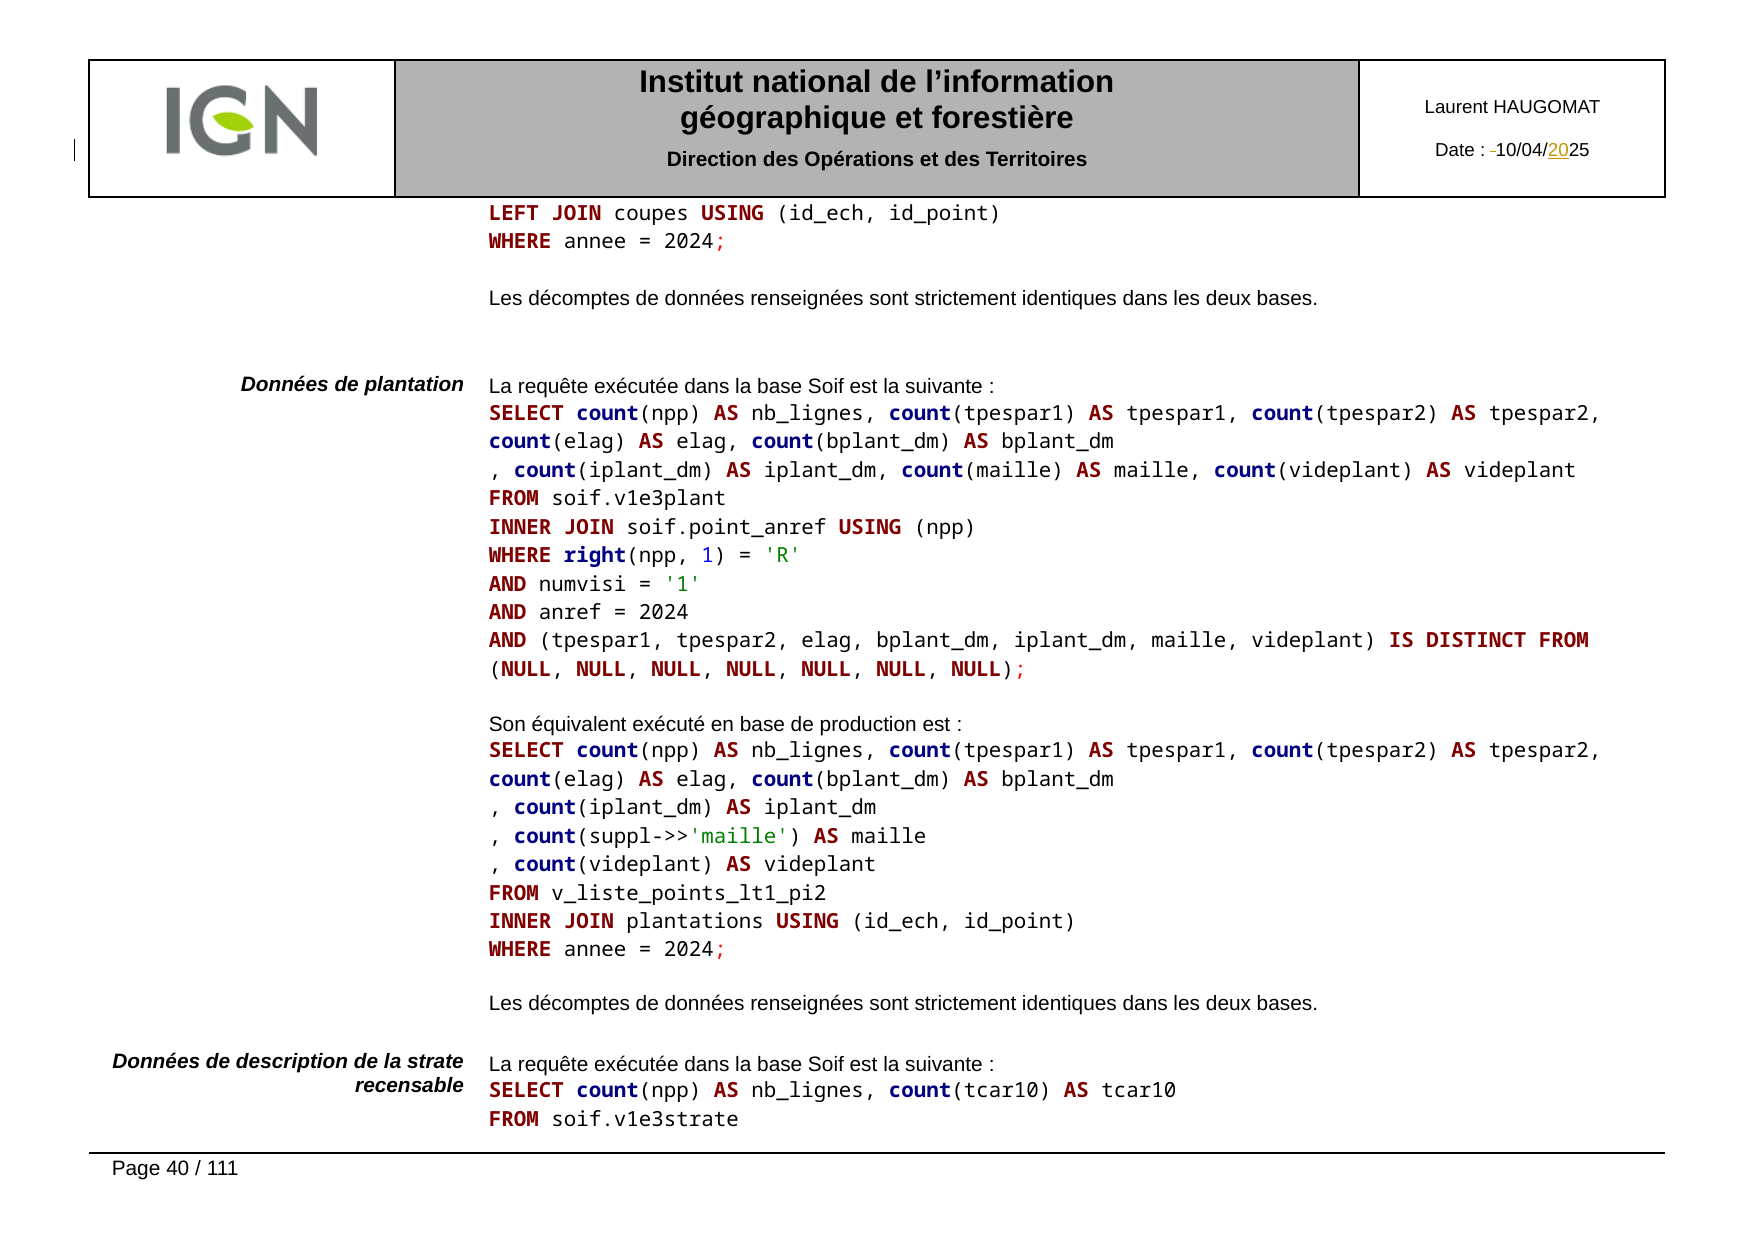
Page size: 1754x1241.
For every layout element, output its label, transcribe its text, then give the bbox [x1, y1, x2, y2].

table_cell [89, 198, 483, 371]
table_cell Données de description de la strate recensable [89, 1048, 483, 1138]
picture [141, 62, 343, 180]
table_cell La requête exécutée dans la base Soif est la suivante : SELECT count(npp) AS nb_lignes, count(tpespar1) AS tpespar1, count(tpespar2) AS tpespar2, count(elag) AS elag, count(bplant_dm) AS bplant_dm , count(iplant_dm) AS iplant_dm, count(maille) AS maille, count(videplant) AS videplant FROM soif.v1e3plant INNER JOIN soif.point_anref USING (npp) WHERE right(npp, 1) = 'R' AND numvisi = '1' AND anref = 2024 AND (tpespar1, tpespar2, elag, bplant_dm, iplant_dm, maille, videplant) IS DISTINCT FROM (NULL, NULL, NULL, NULL, NULL, NULL, NULL); Son équivalent exécuté en base de production est : SELECT count(npp) AS nb_lignes, count(tpespar1) AS tpespar1, count(tpespar2) AS tpespar2, count(elag) AS elag, count(bplant_dm) AS bplant_dm , count(iplant_dm) AS iplant_dm , count(suppl->>'maille') AS maille , count(videplant) AS videplant FROM v_liste_points_lt1_pi2 INNER JOIN plantations USING (id_ech, id_point) WHERE annee = 2024; Les décomptes de données renseignées sont strictement identiques dans les deux bases. [483, 371, 1665, 1048]
table_cell Données de plantation [89, 371, 483, 1048]
table_cell LEFT JOIN coupes USING (id_ech, id_point) WHERE annee = 2024; Les décomptes de données renseignées sont strictement identiques dans les deux bases. [483, 198, 1665, 371]
table_cell La requête exécutée dans la base Soif est la suivante : SELECT count(npp) AS nb_lignes, count(tcar10) AS tcar10 FROM soif.v1e3strate [483, 1048, 1665, 1138]
